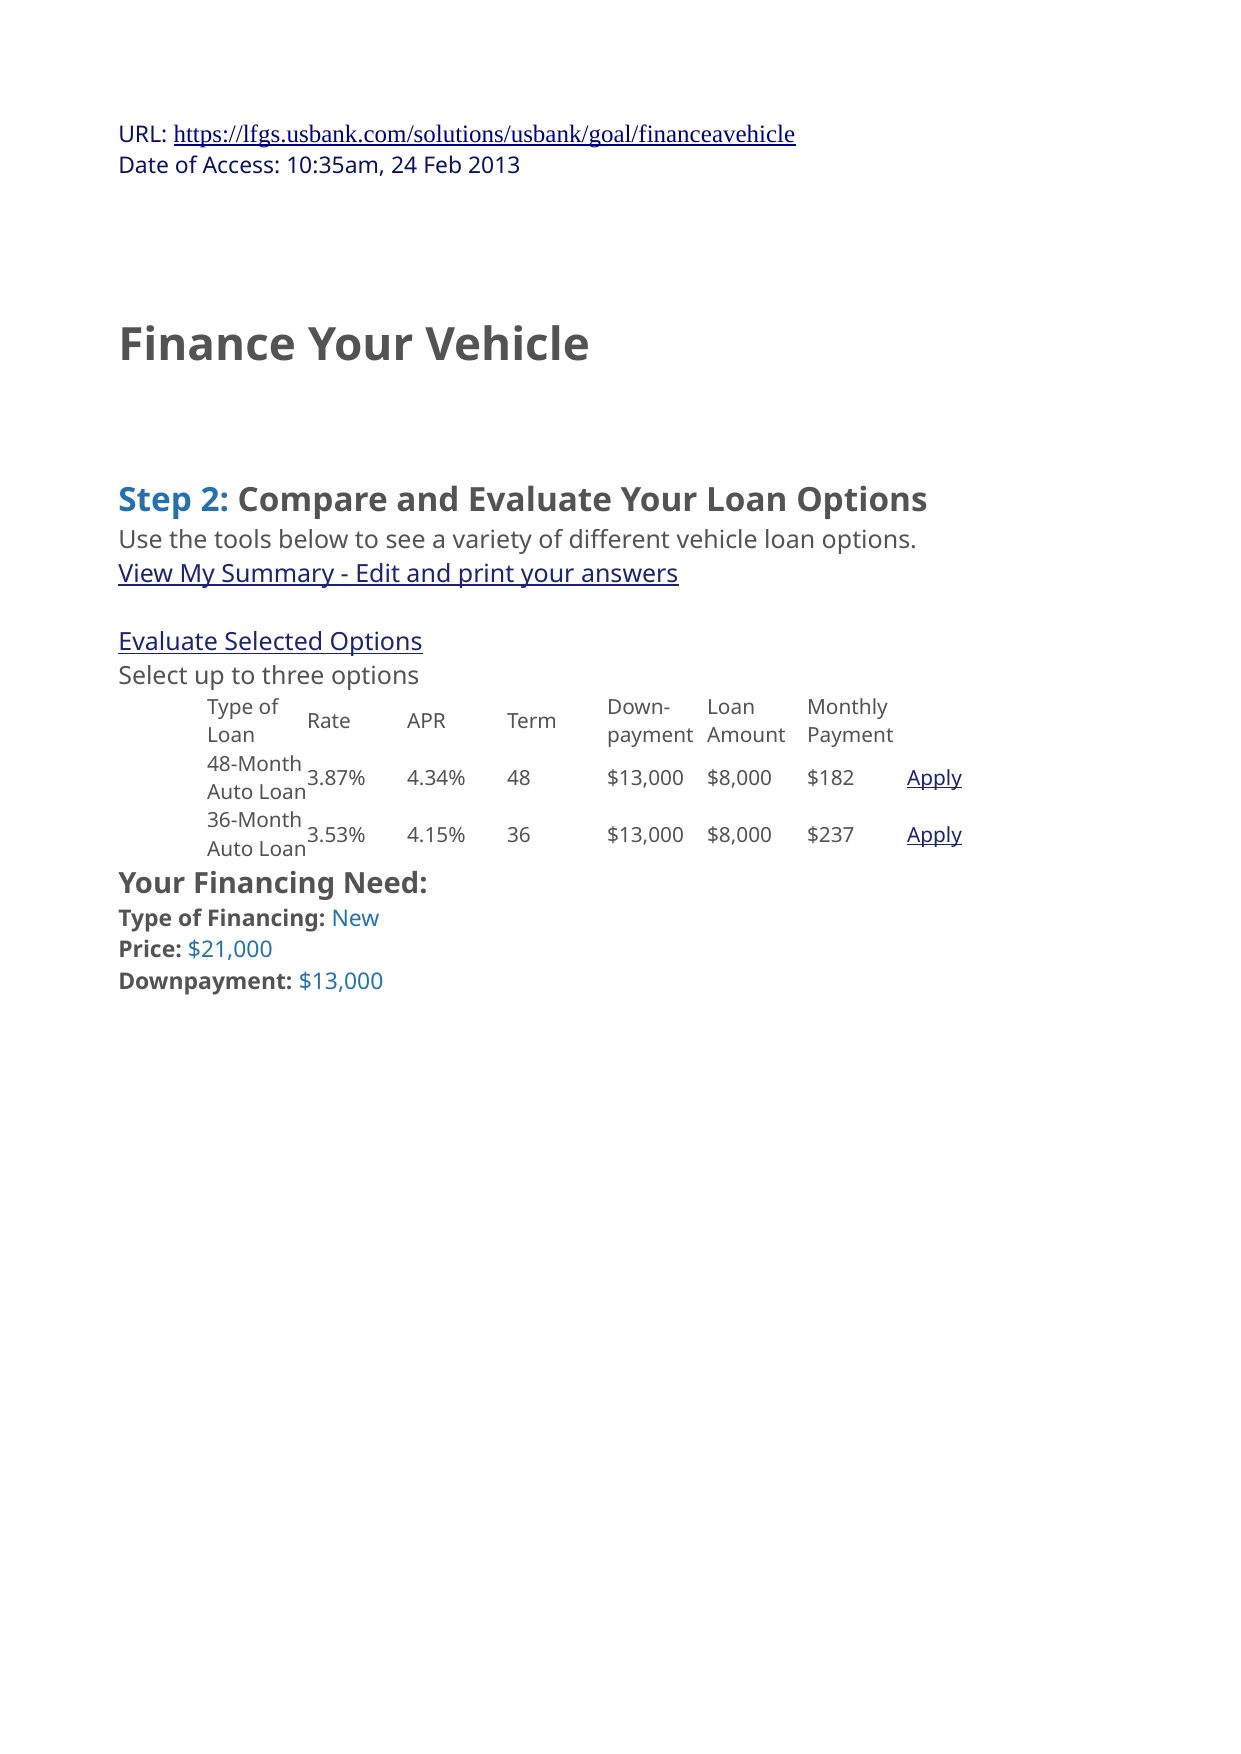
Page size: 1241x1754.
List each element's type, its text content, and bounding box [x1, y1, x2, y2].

table_header [107, 692, 207, 749]
text Type of Financing: New [118, 902, 1122, 933]
table_cell [107, 749, 207, 806]
table_cell Apply [907, 749, 1007, 806]
table_cell $13,000 [607, 749, 707, 806]
text Finance Your Vehicle [118, 312, 1122, 374]
table_cell $13,000 [607, 806, 707, 862]
table_header [907, 692, 1007, 749]
text Step 2: Compare and Evaluate Your Loan Options [118, 476, 1122, 522]
text Select up to three options [118, 658, 1122, 692]
text Price: $21,000 [118, 933, 1122, 965]
list 1. Financing Requirements [118, 374, 1122, 408]
table_cell Apply [907, 806, 1007, 862]
table_cell 4.34% [407, 749, 507, 806]
list 2. Loan Options [118, 408, 1122, 442]
table_header Monthly Payment [807, 692, 907, 749]
text Date of Access: 10:35am, 24 Feb 2013 [118, 149, 1122, 181]
table_cell 48-Month Auto Loan [207, 749, 307, 806]
table_cell $237 [807, 806, 907, 862]
text Downpayment: $13,000 [118, 965, 1122, 996]
text Use the tools below to see a variety of different vehicle loan options. [118, 522, 1122, 556]
table_header Down- payment [607, 692, 707, 749]
text View My Summary - Edit and print your answers [118, 556, 1122, 590]
table_cell 36-Month Auto Loan [207, 806, 307, 862]
text URL: https://lfgs.usbank.com/solutions/usbank/goal/financeavehicle [118, 118, 1122, 149]
table_cell $182 [807, 749, 907, 806]
text Evaluate Selected Options [118, 624, 1122, 658]
table_cell $8,000 [707, 749, 807, 806]
table_cell 36 [507, 806, 607, 862]
table_cell 48 [507, 749, 607, 806]
table_cell 3.53% [307, 806, 407, 862]
table_cell $8,000 [707, 806, 807, 862]
table_header Rate [307, 692, 407, 749]
table_header Term [507, 692, 607, 749]
table_cell 4.15% [407, 806, 507, 862]
table_header Loan Amount [707, 692, 807, 749]
table_header Type of Loan [207, 692, 307, 749]
table_header [107, 283, 1007, 312]
table_cell [107, 806, 207, 862]
table_cell 3.87% [307, 749, 407, 806]
table_header APR [407, 692, 507, 749]
text Your Financing Need: [118, 862, 1122, 902]
